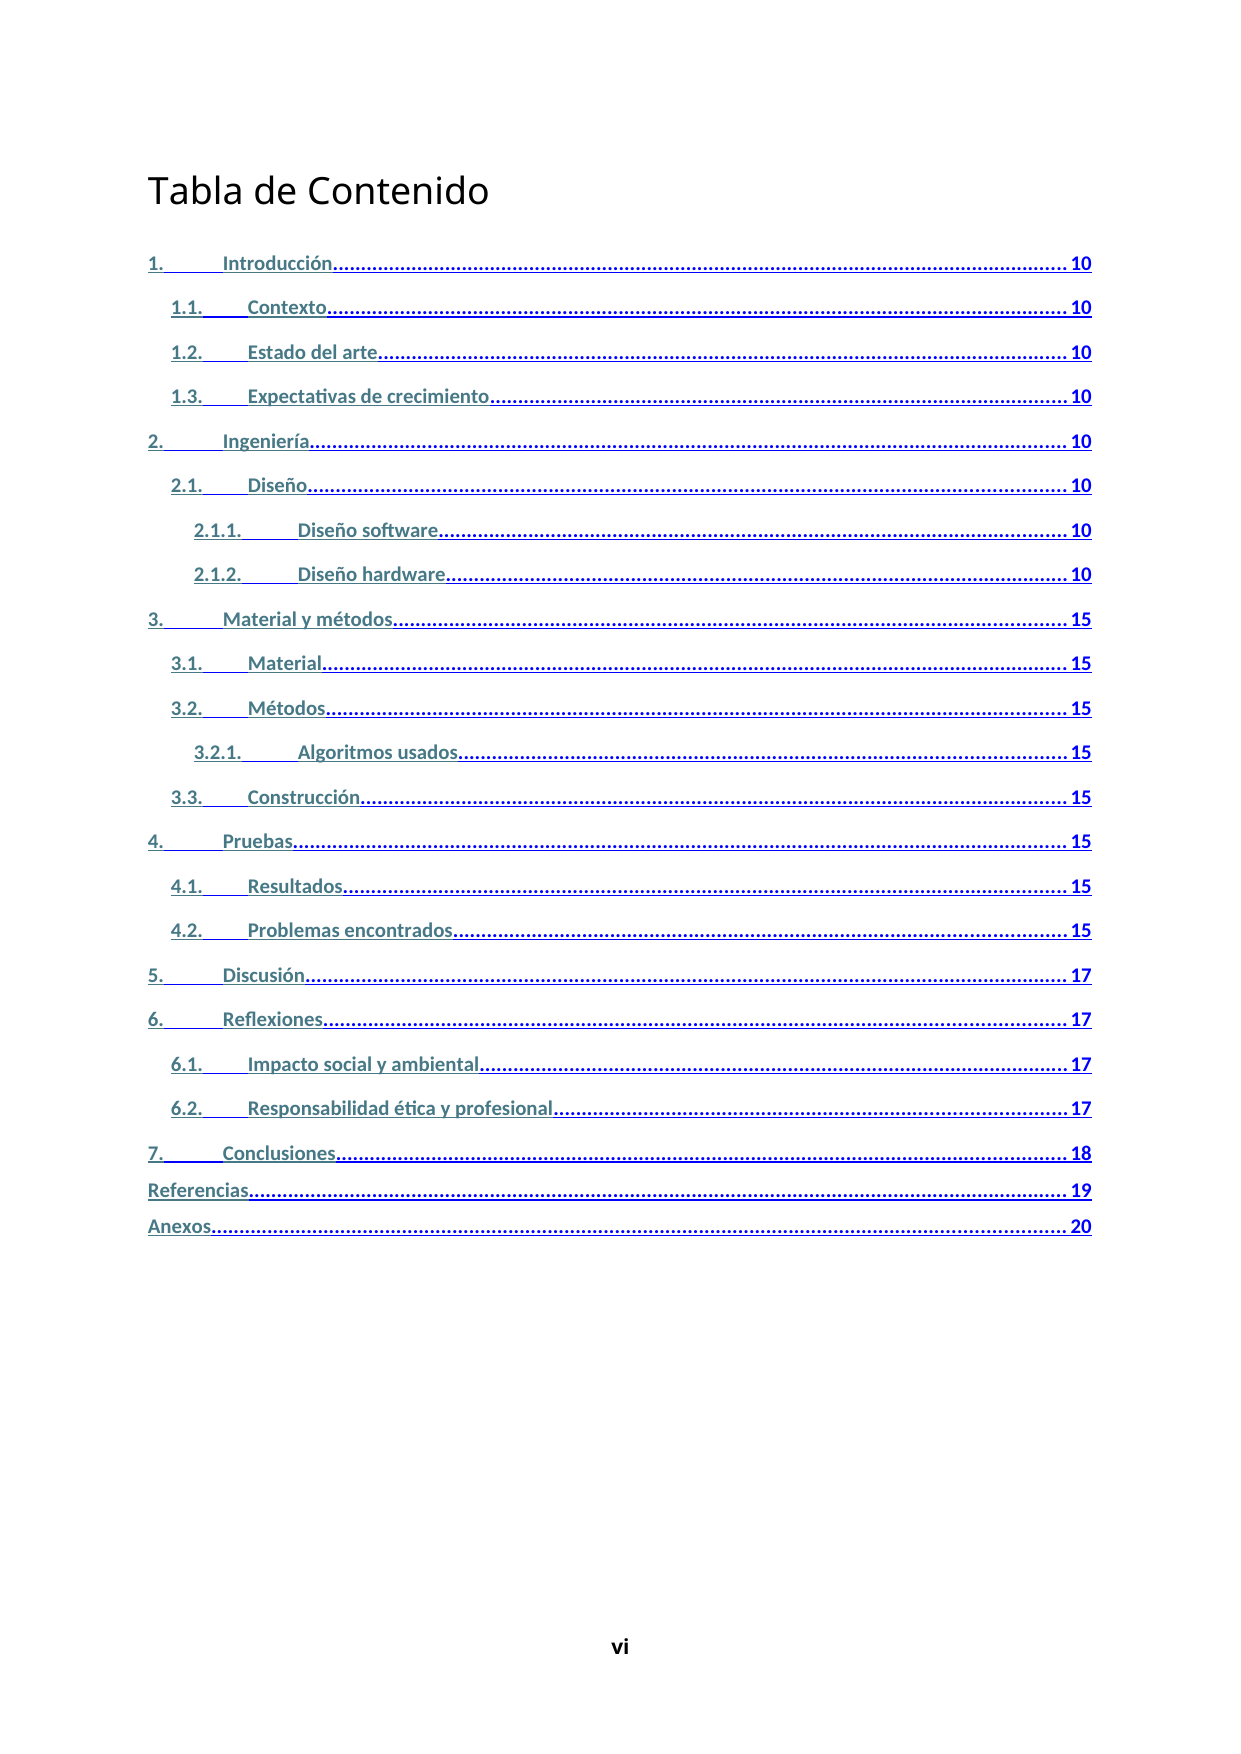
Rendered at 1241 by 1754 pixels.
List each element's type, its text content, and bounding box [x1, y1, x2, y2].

text 2.1.1. Diseño software 10 [193, 510, 1092, 539]
text 7. Conclusiones 18 [148, 1133, 1092, 1161]
text 2.1. Diseño 10 [171, 466, 1092, 494]
text [171, 940, 1092, 945]
text Tabla de Contenido [148, 165, 1092, 216]
text [171, 406, 1092, 411]
text [148, 1029, 1092, 1034]
text [148, 1163, 1092, 1167]
text 1.1. Contexto 10 [171, 288, 1092, 316]
text 2.1.2. Diseño hardware 10 [193, 555, 1092, 583]
text 5. Discusión 17 [148, 955, 1092, 984]
text [171, 495, 1092, 500]
text 3.1. Material 15 [171, 644, 1092, 672]
text [148, 985, 1092, 989]
text 1. Introducción 10 [148, 243, 1092, 272]
text 3. Material y métodos 15 [148, 599, 1092, 628]
text 3.3. Construcción 15 [171, 777, 1092, 806]
text 2. Ingeniería 10 [148, 421, 1092, 450]
text [171, 362, 1092, 367]
text 3.2.1. Algoritmos usados 15 [193, 733, 1092, 761]
text Referencias 19 [148, 1178, 1092, 1199]
text [171, 896, 1092, 900]
text [193, 584, 1092, 589]
text 6.2. Responsabilidad ética y profesional 17 [171, 1089, 1092, 1117]
text 1.2. Estado del arte 10 [171, 332, 1092, 361]
text [171, 807, 1092, 811]
text 6. Reflexiones 17 [148, 1000, 1092, 1028]
text 3.2. Métodos 15 [171, 688, 1092, 717]
text 4.1. Resultados 15 [171, 866, 1092, 895]
text [171, 718, 1092, 722]
text 4. Pruebas 15 [148, 822, 1092, 850]
text [148, 273, 1092, 278]
text [193, 762, 1092, 767]
text [171, 1074, 1092, 1078]
text Anexos 20 [148, 1213, 1092, 1235]
text [171, 673, 1092, 678]
text [148, 851, 1092, 856]
text [148, 629, 1092, 633]
text [193, 540, 1092, 544]
text [171, 318, 1092, 322]
text 6.1. Impacto social y ambiental 17 [171, 1044, 1092, 1073]
text 1.3. Expectativas de crecimiento 10 [171, 377, 1092, 405]
text [171, 1118, 1092, 1123]
text [148, 451, 1092, 456]
text 4.2. Problemas encontrados 15 [171, 911, 1092, 939]
